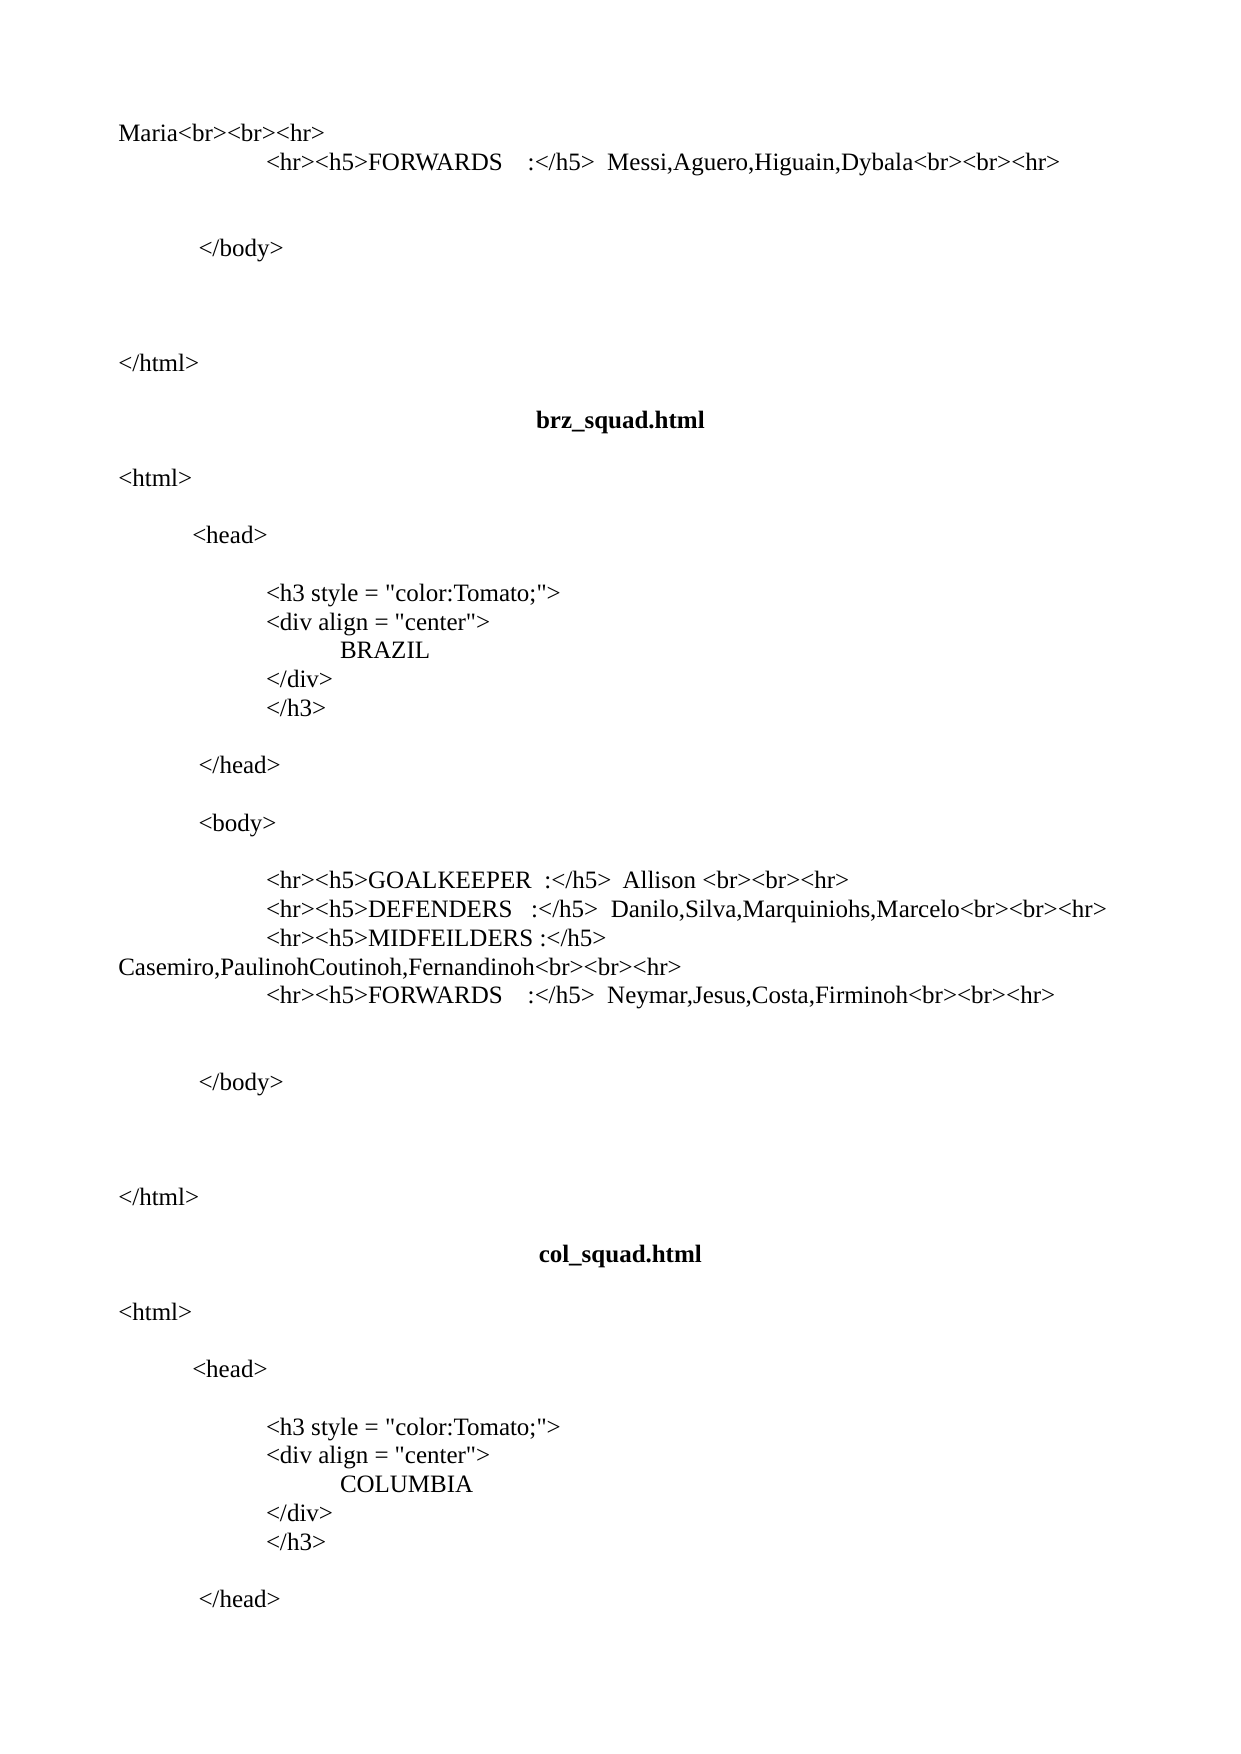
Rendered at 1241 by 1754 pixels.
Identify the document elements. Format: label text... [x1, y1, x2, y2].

text </h3> [118, 693, 1122, 722]
text <div align = "center"> [118, 607, 1122, 636]
text col_squad.html [118, 1239, 1122, 1268]
text <head> [118, 521, 1122, 549]
text </div> [118, 1498, 1122, 1527]
text COLUMBIA [118, 1469, 1122, 1498]
text BRAZIL [118, 636, 1122, 664]
text </div> [118, 664, 1122, 693]
text </body> [118, 233, 1122, 262]
text <hr><h5>FORWARDS :</h5> Messi,Aguero,Higuain,Dybala<br><br><hr> [118, 147, 1122, 176]
text Maria<br><br><hr> [118, 118, 1122, 147]
text <h3 style = "color:Tomato;"> [118, 1412, 1122, 1441]
text <html> [118, 463, 1122, 492]
text </body> [118, 1067, 1122, 1096]
text </head> [118, 1584, 1122, 1613]
text </h3> [118, 1527, 1122, 1556]
text <div align = "center"> [118, 1441, 1122, 1469]
text </head> [118, 751, 1122, 779]
text brz_squad.html [118, 406, 1122, 434]
text <hr><h5>GOALKEEPER :</h5> Allison <br><br><hr> [118, 866, 1122, 894]
text </html> [118, 348, 1122, 377]
text <hr><h5>MIDFEILDERS :</h5> Casemiro,PaulinohCoutinoh,Fernandinoh<br><br><hr> [118, 923, 1122, 981]
text <h3 style = "color:Tomato;"> [118, 578, 1122, 607]
text <head> [118, 1354, 1122, 1383]
text </html> [118, 1182, 1122, 1211]
text <hr><h5>DEFENDERS :</h5> Danilo,Silva,Marquiniohs,Marcelo<br><br><hr> [118, 894, 1122, 923]
text <hr><h5>FORWARDS :</h5> Neymar,Jesus,Costa,Firminoh<br><br><hr> [118, 981, 1122, 1009]
text <body> [118, 808, 1122, 837]
text <html> [118, 1297, 1122, 1326]
